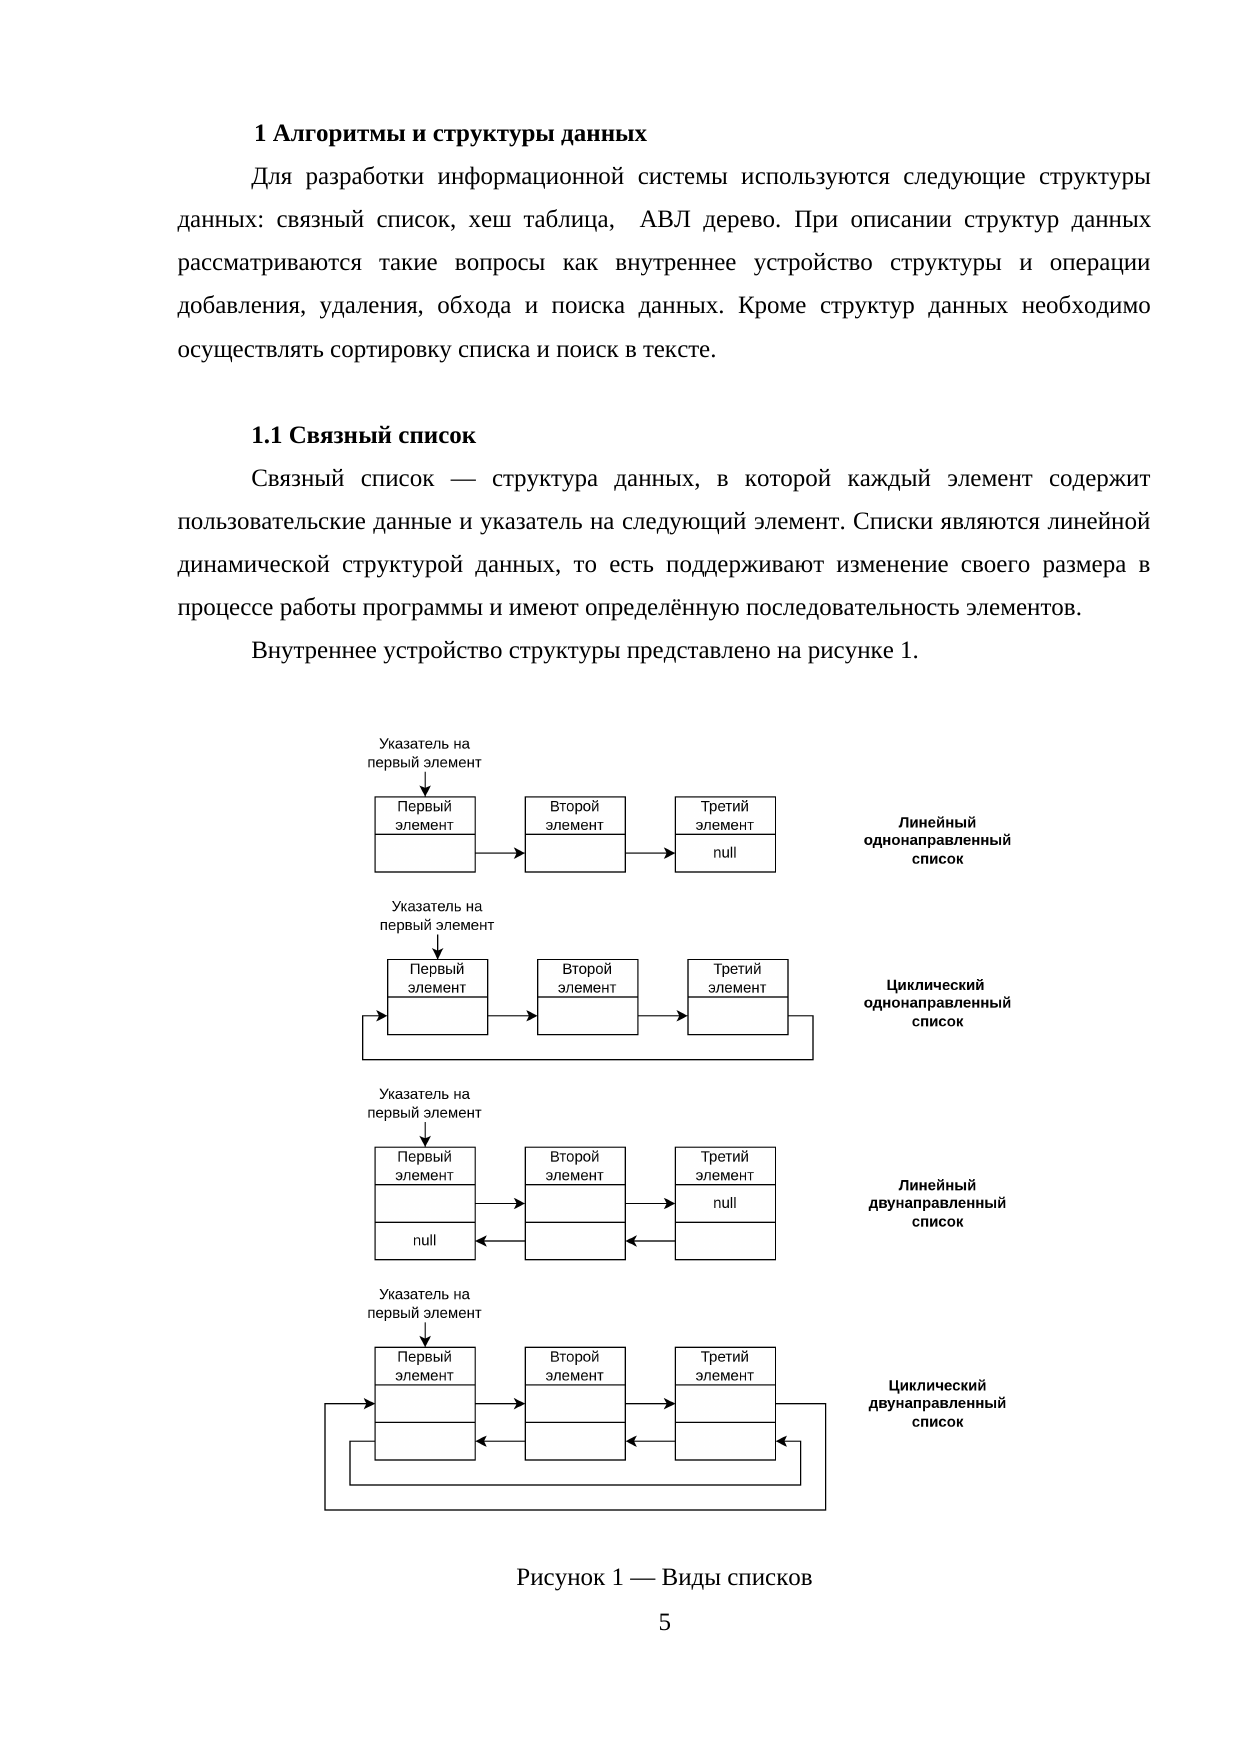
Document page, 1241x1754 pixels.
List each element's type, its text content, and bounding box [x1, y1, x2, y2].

list Алгоритмы и структуры данных [254, 118, 1152, 147]
list Связный список [251, 420, 1152, 449]
text Связный список — структура данных, в которой каждый элемент содержит пользовательские данные и указатель на следующий элемент. Списки являются линейной динамической структурой данных, то есть поддерживают изменение своего размера в процессе работы программы и имеют определённую последовательность элементов. [177, 463, 1152, 621]
text Внутреннее устройство структуры представлено на рисунке 1. [177, 636, 1152, 664]
text Для разработки информационной системы используются следующие структуры данных: связный список, хеш таблица, АВЛ дерево. При описании структур данных рассматриваются такие вопросы как внутреннее устройство структуры и операции добавления, удаления, обхода и поиска данных. Кроме структур данных необходимо осуществлять сортировку списка и поиск в тексте. [177, 161, 1152, 362]
text Рисунок 1 — Виды списков [177, 722, 1152, 1590]
picture [303, 721, 1025, 1533]
